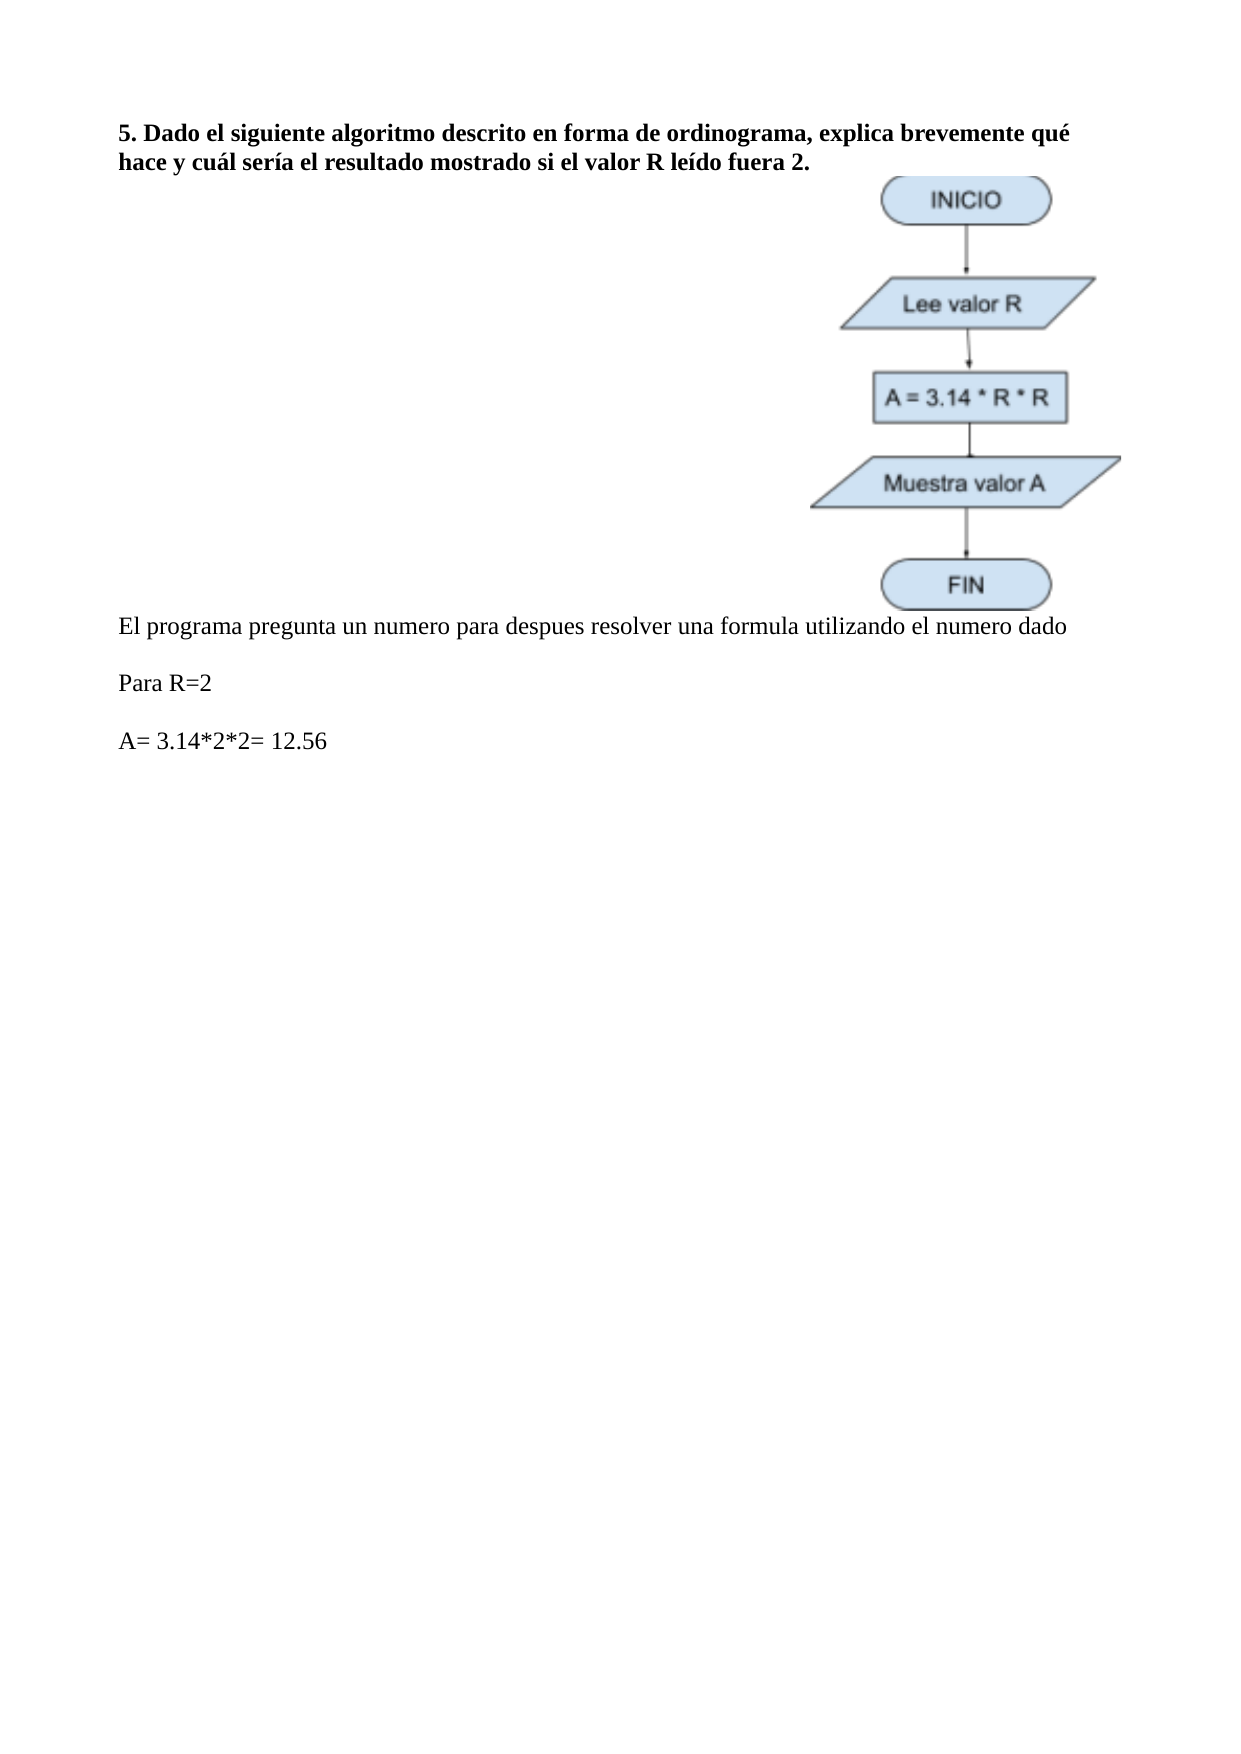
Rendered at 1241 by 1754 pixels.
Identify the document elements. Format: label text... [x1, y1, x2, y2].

text El programa pregunta un numero para despues resolver una formula utilizando el numero dado [118, 611, 1122, 639]
picture [810, 176, 1122, 611]
text Para R=2 [118, 668, 1122, 697]
text A= 3.14*2*2= 12.56 [118, 726, 1122, 754]
text 5. Dado el siguiente algoritmo descrito en forma de ordinograma, explica brevemente qué hace y cuál sería el resultado mostrado si el valor R leído fuera 2. [118, 118, 1122, 611]
